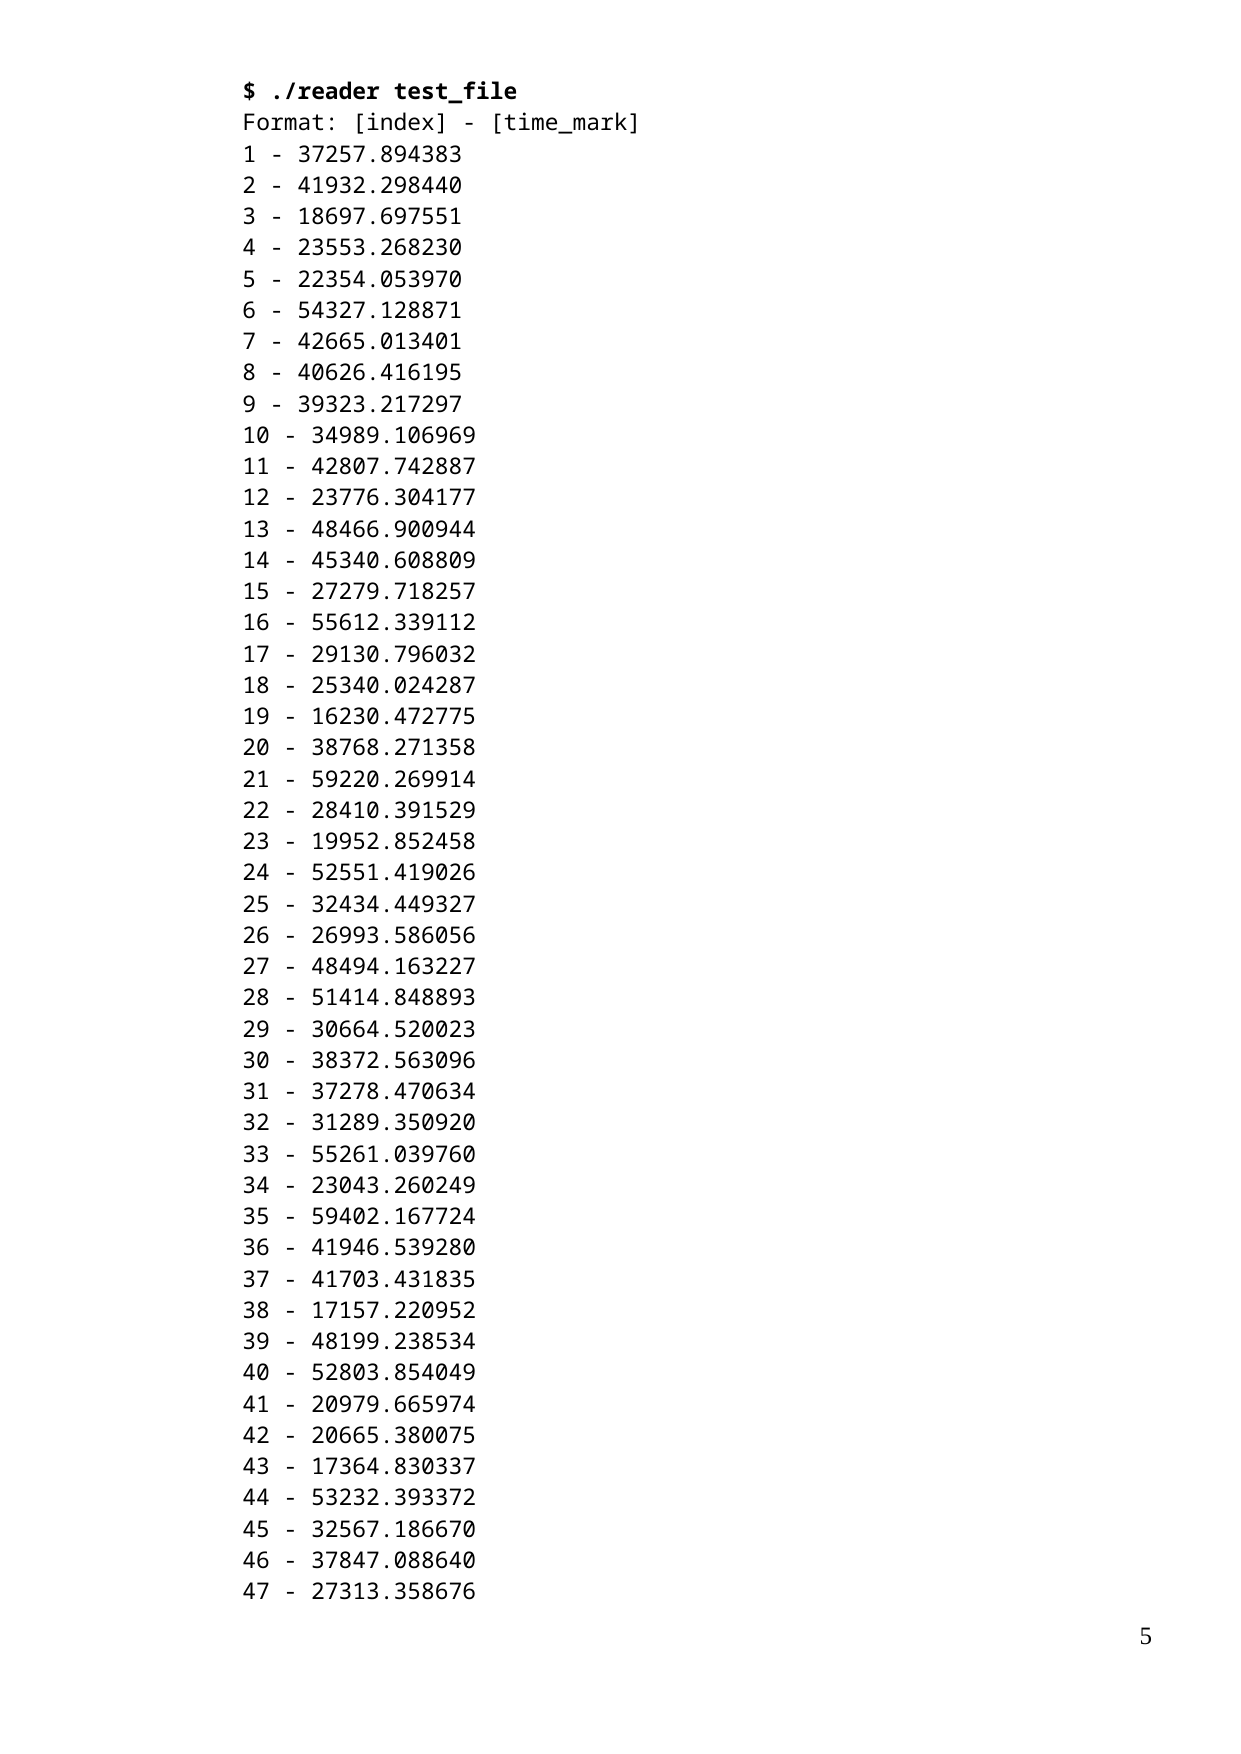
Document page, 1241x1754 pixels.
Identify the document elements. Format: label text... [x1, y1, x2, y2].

text 46 - 37847.088640 [192, 1544, 1146, 1575]
text 32 - 31289.350920 [192, 1106, 1146, 1137]
text 44 - 53232.393372 [192, 1481, 1146, 1512]
text 18 - 25340.024287 [192, 669, 1146, 700]
text 29 - 30664.520023 [192, 1012, 1146, 1044]
text 26 - 26993.586056 [192, 919, 1146, 950]
text 31 - 37278.470634 [192, 1075, 1146, 1106]
text 40 - 52803.854049 [192, 1356, 1146, 1387]
text 1 - 37257.894383 [168, 137, 1143, 169]
text 12 - 23776.304177 [192, 481, 1146, 512]
text 21 - 59220.269914 [192, 762, 1146, 794]
text 41 - 20979.665974 [192, 1387, 1146, 1419]
text 30 - 38372.563096 [192, 1044, 1146, 1075]
text 10 - 34989.106969 [192, 419, 1146, 450]
text 22 - 28410.391529 [192, 794, 1146, 825]
text 13 - 48466.900944 [192, 512, 1146, 544]
text 4 - 23553.268230 [192, 231, 1146, 262]
text 23 - 19952.852458 [192, 825, 1146, 856]
text 3 - 18697.697551 [192, 200, 1146, 231]
text 33 - 55261.039760 [192, 1137, 1146, 1169]
text 8 - 40626.416195 [192, 356, 1146, 387]
text 5 - 22354.053970 [192, 262, 1146, 294]
text 16 - 55612.339112 [192, 606, 1146, 637]
text 19 - 16230.472775 [192, 700, 1146, 731]
text 7 - 42665.013401 [192, 325, 1146, 356]
text 15 - 27279.718257 [192, 575, 1146, 606]
text 42 - 20665.380075 [192, 1419, 1146, 1450]
text 28 - 51414.848893 [192, 981, 1146, 1012]
text 17 - 29130.796032 [192, 637, 1146, 669]
text 37 - 41703.431835 [192, 1262, 1146, 1294]
text 36 - 41946.539280 [192, 1231, 1146, 1262]
text 38 - 17157.220952 [192, 1294, 1146, 1325]
text 39 - 48199.238534 [192, 1325, 1146, 1356]
text 47 - 27313.358676 [192, 1575, 1146, 1606]
text Format: [index] - [time_mark] [168, 106, 1143, 137]
text 20 - 38768.271358 [192, 731, 1146, 762]
text 6 - 54327.128871 [192, 294, 1146, 325]
text 27 - 48494.163227 [192, 950, 1146, 981]
text 43 - 17364.830337 [192, 1450, 1146, 1481]
text 14 - 45340.608809 [192, 544, 1146, 575]
text 35 - 59402.167724 [192, 1200, 1146, 1231]
text 25 - 32434.449327 [192, 887, 1146, 919]
text 2 - 41932.298440 [192, 169, 1146, 200]
text $ ./reader test_file [168, 75, 1143, 106]
text 9 - 39323.217297 [192, 387, 1146, 419]
text 11 - 42807.742887 [192, 450, 1146, 481]
text 45 - 32567.186670 [192, 1512, 1146, 1544]
text 24 - 52551.419026 [192, 856, 1146, 887]
text 34 - 23043.260249 [192, 1169, 1146, 1200]
